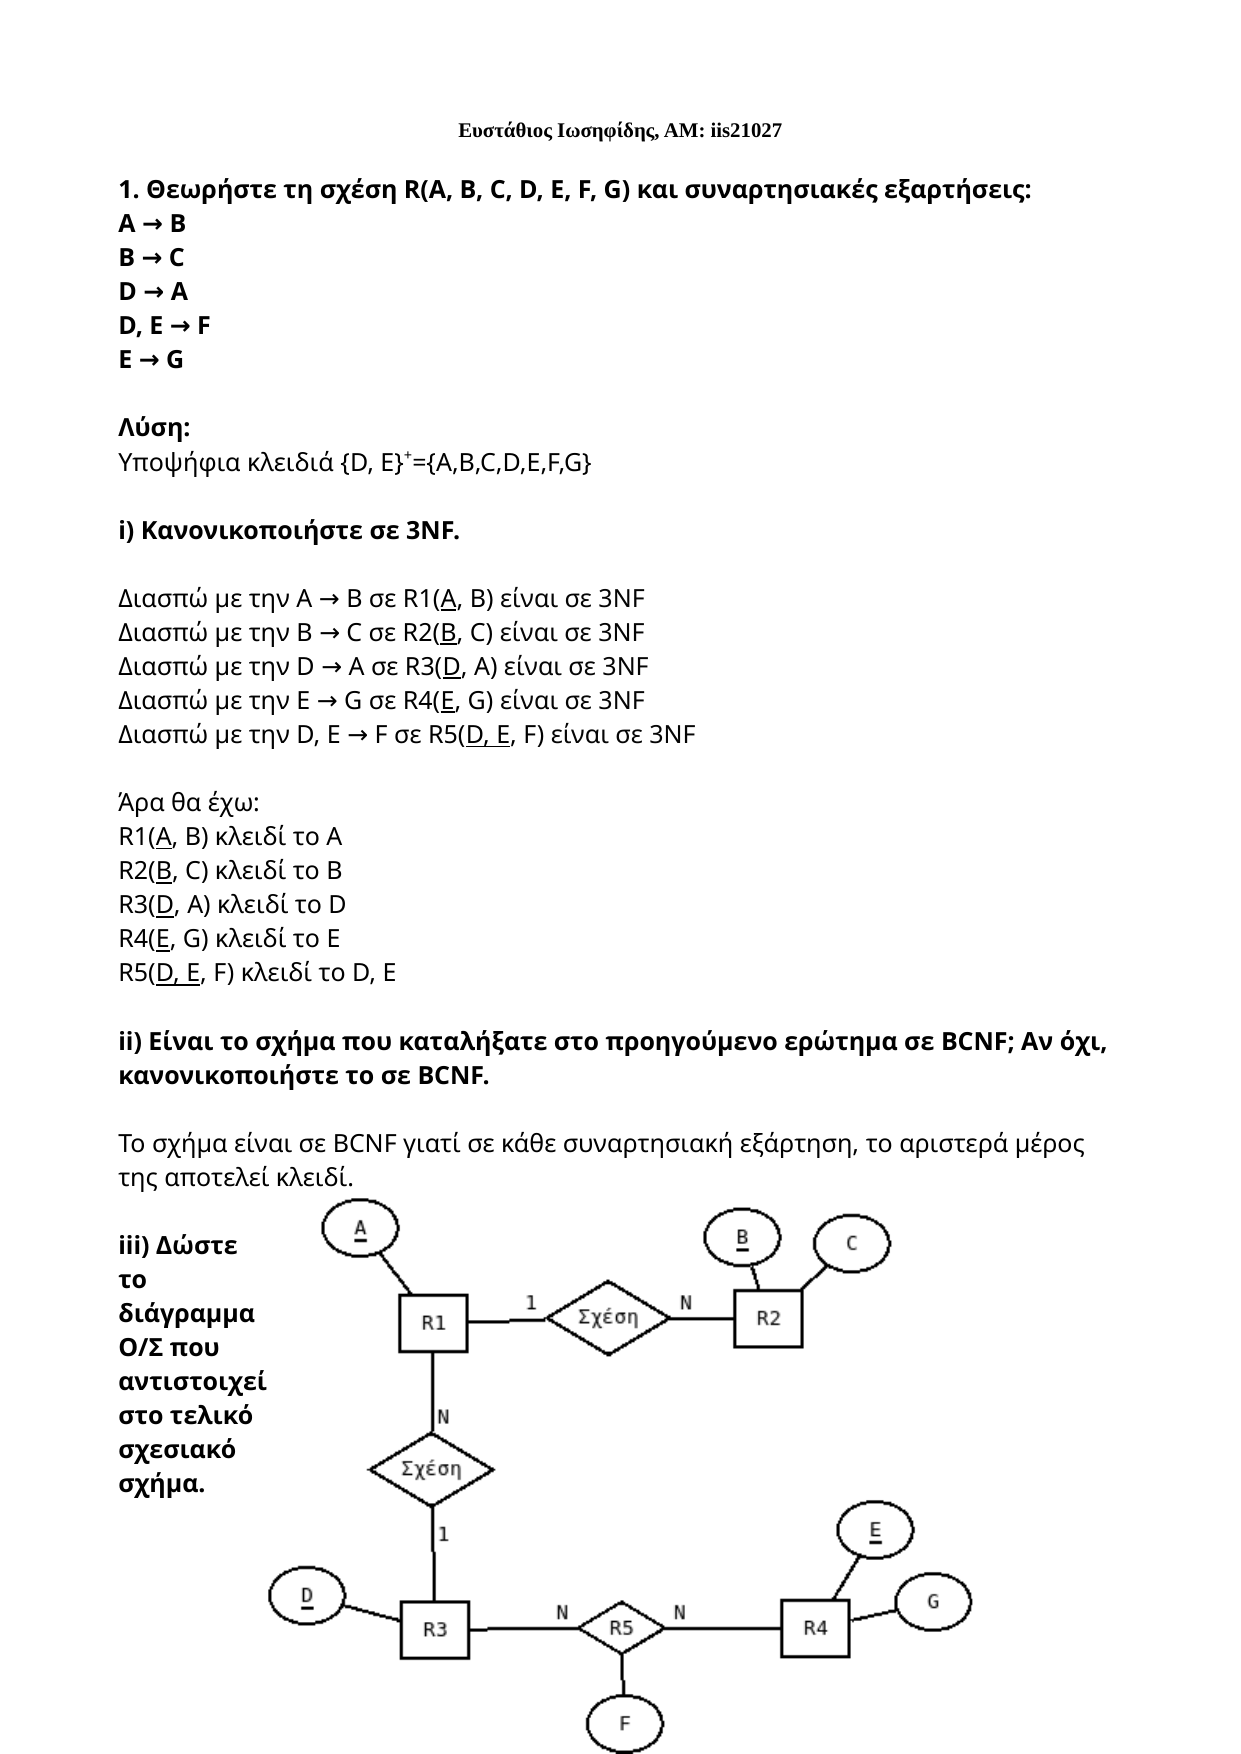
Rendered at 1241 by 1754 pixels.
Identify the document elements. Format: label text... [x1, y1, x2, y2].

text R1(A, B) κλειδί το Α [118, 819, 1122, 853]
text R2(B, C) κλειδί το Β [118, 853, 1122, 887]
text iii) Δώστε το διάγραμμα Ο/Σ που αντιστοιχεί στο τελικό σχεσιακό σχήμα. [118, 1228, 267, 1500]
text ii) Είναι το σχήμα που καταλήξατε στο προηγούμενο ερώτημα σε BCNF; Αν όχι, κανονικοποιήστε το σε BCNF. [118, 1023, 1122, 1091]
text Διασπώ με την D, E → F σε R5(D, E, F) είναι σε 3NF [118, 717, 1122, 751]
text Διασπώ με την B → C σε R2(B, C) είναι σε 3NF [118, 614, 1122, 648]
text 1. Θεωρήστε τη σχέση R(A, B, C, D, E, F, G) και συναρτησιακές εξαρτήσεις: [118, 172, 1122, 206]
text B → C [118, 240, 1122, 274]
text D → A [118, 274, 1122, 308]
text R4(E, G) κλειδί το Ε [118, 921, 1122, 955]
text Διασπώ με την A → B σε R1(A, B) είναι σε 3NF [118, 580, 1122, 614]
text R3(D, A) κλειδί το D [118, 887, 1122, 921]
text A → B [118, 206, 1122, 240]
text Διασπώ με την E → G σε R4(E, G) είναι σε 3NF [118, 683, 1122, 717]
text i) Κανονικοποιήστε σε 3NF. [118, 512, 1122, 546]
text Το σχήμα είναι σε BCNF γιατί σε κάθε συναρτησιακή εξάρτηση, το αριστερά μέρος της αποτελεί κλειδί. [118, 1125, 1122, 1193]
text Άρα θα έχω: [118, 785, 1122, 819]
text [973, 1228, 1122, 1500]
text Λύση: [118, 410, 1122, 444]
text D, E → F [118, 308, 1122, 342]
text Υποψήφια κλειδιά {D, E}+={A,B,C,D,E,F,G} [118, 444, 1122, 478]
text R5(D, E, F) κλειδί το D, E [118, 955, 1122, 989]
text Διασπώ με την D → A σε R3(D, A) είναι σε 3NF [118, 648, 1122, 683]
text E → G [118, 342, 1122, 376]
picture [267, 1197, 973, 1754]
